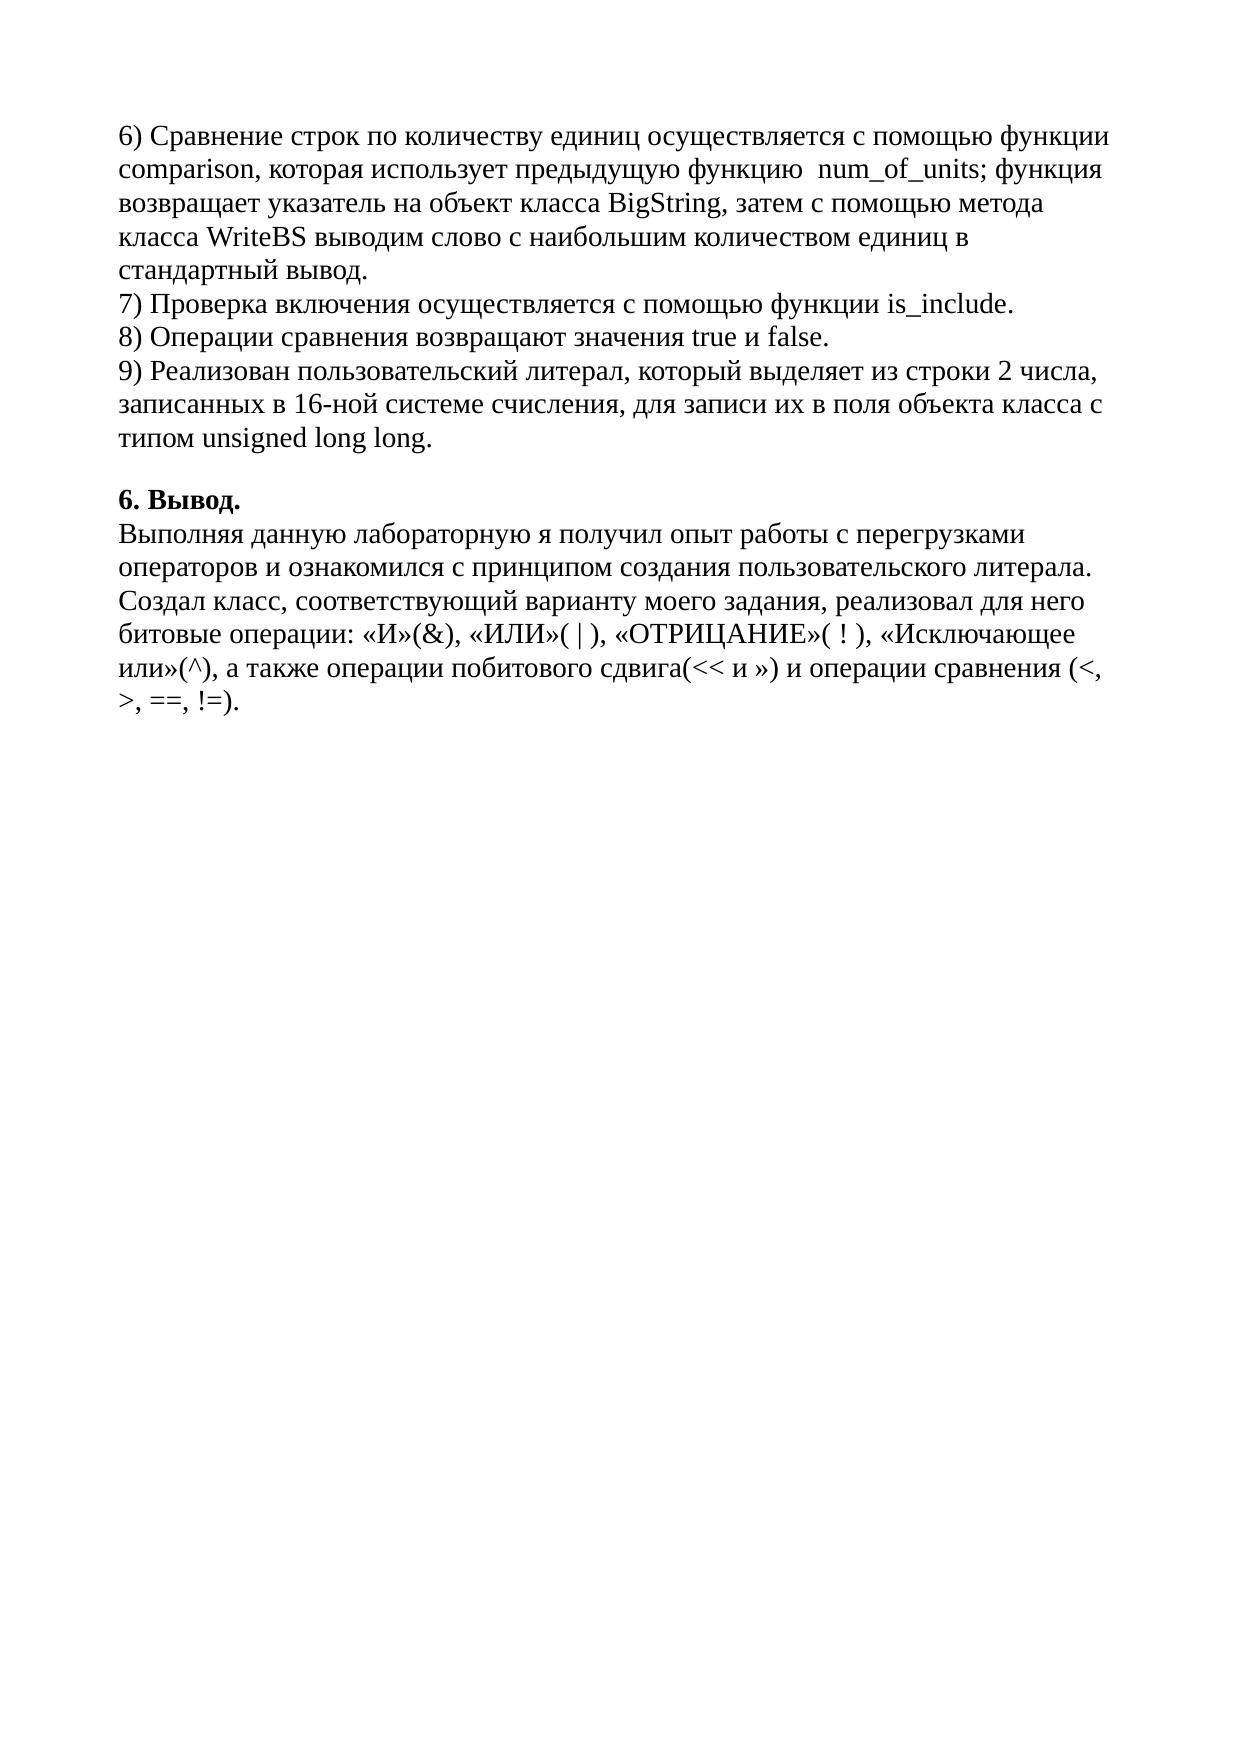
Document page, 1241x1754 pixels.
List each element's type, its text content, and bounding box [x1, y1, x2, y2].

text 9) Реализован пользовательский литерал, который выделяет из строки 2 числа, записанных в 16-ной системе счисления, для записи их в поля объекта класса с типом unsigned long long. [118, 353, 1122, 453]
text 6. Вывод. [118, 482, 1122, 516]
text 6) Сравнение строк по количеству единиц осуществляется с помощью функции comparison, которая использует предыдущую функцию num_of_units; функция возвращает указатель на объект класса BigString, затем с помощью метода класса WriteBS выводим слово с наибольшим количеством единиц в стандартный вывод. [118, 118, 1122, 286]
text 7) Проверка включения осуществляется с помощью функции is_include. [118, 286, 1122, 319]
text 8) Операции сравнения возвращают значения true и false. [118, 319, 1122, 353]
text Выполняя данную лабораторную я получил опыт работы с перегрузками операторов и ознакомился с принципом создания пользовательского литерала. Создал класс, соответствующий варианту моего задания, реализовал для него битовые операции: «И»(&), «ИЛИ»( | ), «ОТРИЦАНИЕ»( ! ), «Исключающее или»(^), а также операции побитового сдвига(<< и ») и операции сравнения (<, >, ==, !=). [118, 516, 1122, 717]
